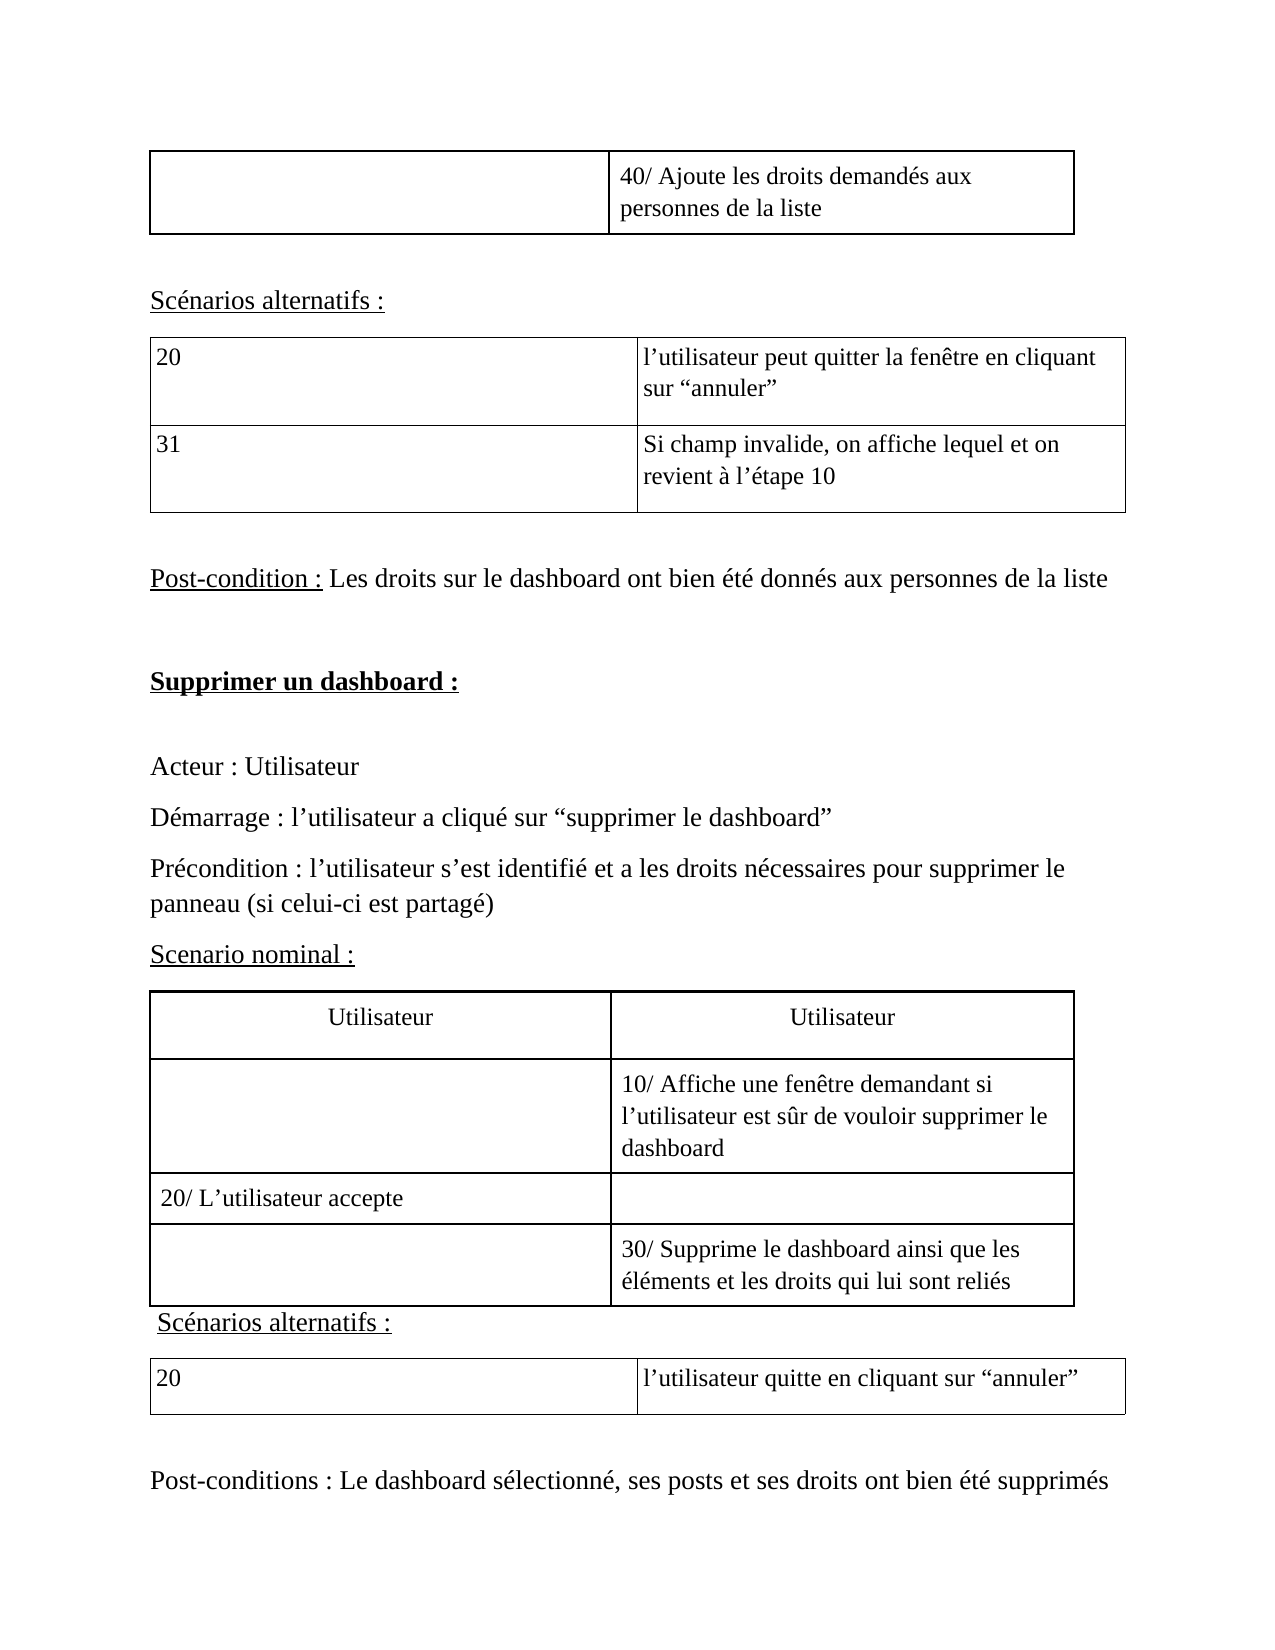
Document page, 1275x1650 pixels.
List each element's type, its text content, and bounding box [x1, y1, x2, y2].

text Scénarios alternatifs : [150, 286, 1125, 316]
text Démarrage : l’utilisateur a cliqué sur “supprimer le dashboard” [150, 802, 1125, 832]
table_header Utilisateur [612, 993, 1073, 1058]
table_cell [151, 1060, 610, 1172]
text Acteur : Utilisateur [150, 751, 1125, 781]
table_cell 40/ Ajoute les droits demandés aux personnes de la liste [610, 152, 1073, 232]
table_cell 20/ L’utilisateur accepte [151, 1174, 610, 1222]
text Scénarios alternatifs : [150, 1307, 1125, 1337]
table_cell [151, 152, 608, 232]
table_header 20 [151, 1359, 637, 1414]
text Post-condition : Les droits sur le dashboard ont bien été donnés aux personnes de la liste [150, 563, 1125, 593]
table_cell [612, 1174, 1073, 1222]
text Post-conditions : Le dashboard sélectionné, ses posts et ses droits ont bien été supprimés [150, 1465, 1125, 1495]
table_header Utilisateur [151, 993, 610, 1058]
table_header l’utilisateur peut quitter la fenêtre en cliquant sur “annuler” [638, 338, 1125, 424]
text Supprimer un dashboard : [150, 666, 1125, 696]
table_cell Si champ invalide, on affiche lequel et on revient à l’étape 10 [638, 426, 1125, 512]
text Précondition : l’utilisateur s’est identifié et a les droits nécessaires pour supprimer le panneau (si celui-ci est partagé) [150, 854, 1125, 918]
table_header l’utilisateur quitte en cliquant sur “annuler” [638, 1359, 1125, 1414]
table_cell [151, 1225, 610, 1305]
table_cell 30/ Supprime le dashboard ainsi que les éléments et les droits qui lui sont reliés [612, 1225, 1073, 1305]
table_cell 10/ Affiche une fenêtre demandant si l’utilisateur est sûr de vouloir supprimer le dashboard [612, 1060, 1073, 1172]
table_cell 31 [151, 426, 637, 512]
table_header 20 [151, 338, 637, 424]
text Scenario nominal : [150, 939, 1125, 969]
